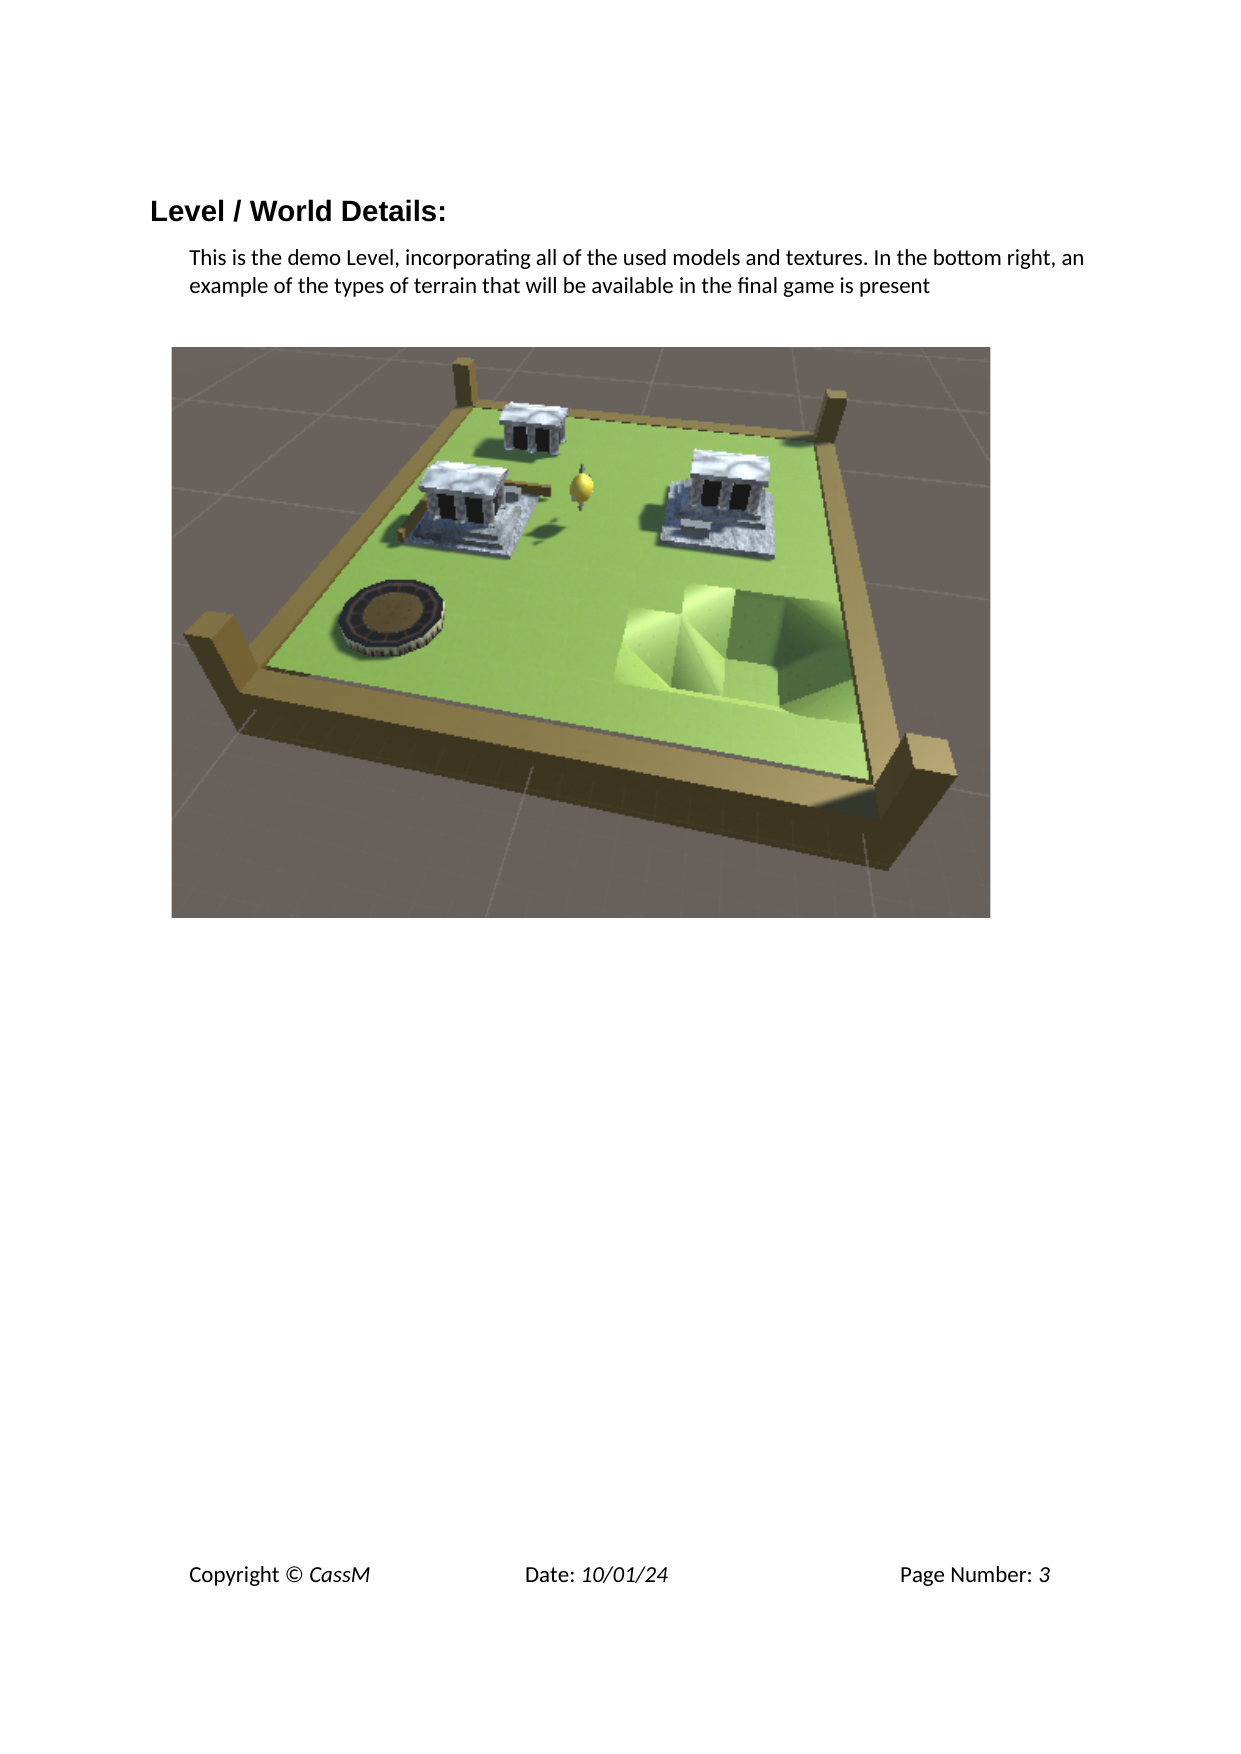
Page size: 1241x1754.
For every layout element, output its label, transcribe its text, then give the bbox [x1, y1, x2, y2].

text This is the demo Level, incorporating all of the used models and textures. In the bottom right, an example of the types of terrain that will be available in the final game is present [189, 243, 1090, 299]
subtitle Level / World Details: [150, 194, 1090, 228]
picture [171, 347, 991, 918]
